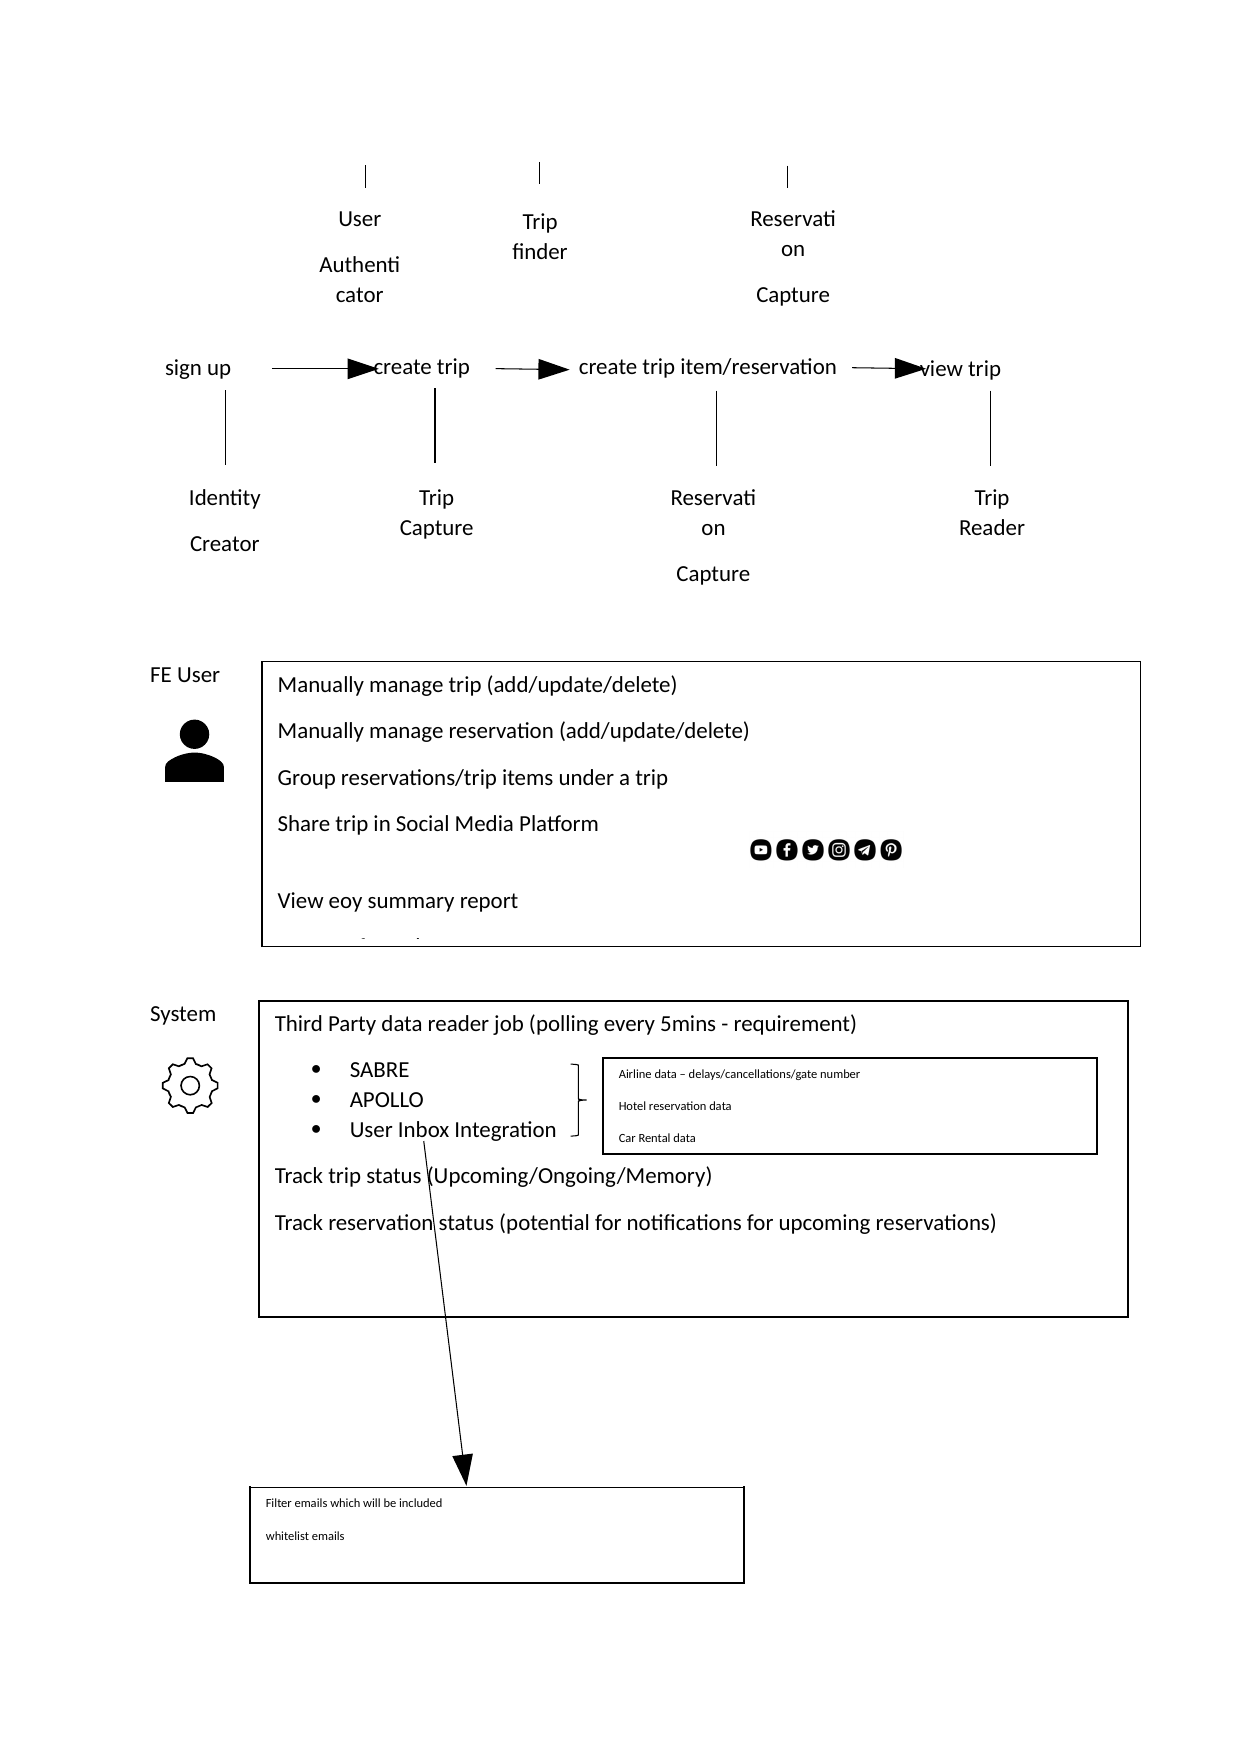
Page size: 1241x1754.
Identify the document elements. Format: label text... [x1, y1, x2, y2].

text Capture [749, 280, 837, 307]
list [1098, 1085, 1112, 1113]
text Airline data – delays/cancellations/gate number [618, 1066, 1081, 1082]
text Hotel reservation data [618, 1098, 1081, 1114]
text Reservation [749, 204, 837, 262]
text Trip finder [496, 207, 584, 265]
text Group reservations/trip items under a trip [277, 763, 1125, 791]
text Car Rental data [618, 1130, 1081, 1146]
text FE User [263, 662, 1140, 946]
text Authenticator [316, 251, 403, 307]
list User Inbox Integration [312, 1115, 602, 1143]
text FE User [150, 660, 1090, 688]
text Identity [181, 483, 268, 511]
text Manually manage reservation (add/update/delete) [277, 716, 1125, 744]
text Reservation [669, 483, 757, 541]
text Request for Help [277, 932, 1125, 938]
text Filter emails which will be included [266, 1496, 728, 1511]
text (Upcoming/Ongoing/Memory) [427, 1161, 1112, 1189]
list APOLLO [312, 1085, 577, 1113]
text Track trip status [274, 1161, 429, 1189]
text User [316, 204, 403, 232]
list SABRE [312, 1056, 1112, 1084]
text System [260, 1002, 1127, 1316]
text whitelist emails [266, 1528, 728, 1544]
text System [150, 999, 1090, 1027]
text Manually manage trip (add/update/delete) [277, 670, 1125, 698]
text Trip Reader [948, 483, 1036, 541]
text Capture [669, 559, 757, 586]
text Share trip in Social Media Platform [277, 809, 1125, 868]
text Creator [181, 529, 268, 558]
text View eoy summary report [277, 886, 1125, 914]
text Third Party data reader job (polling every 5mins - requirement) [274, 1009, 1112, 1037]
text Track reservation [274, 1208, 434, 1236]
text status (potential for notifications for upcoming reservations) [433, 1208, 1112, 1236]
list [579, 1085, 602, 1113]
text Trip Capture [392, 483, 480, 541]
